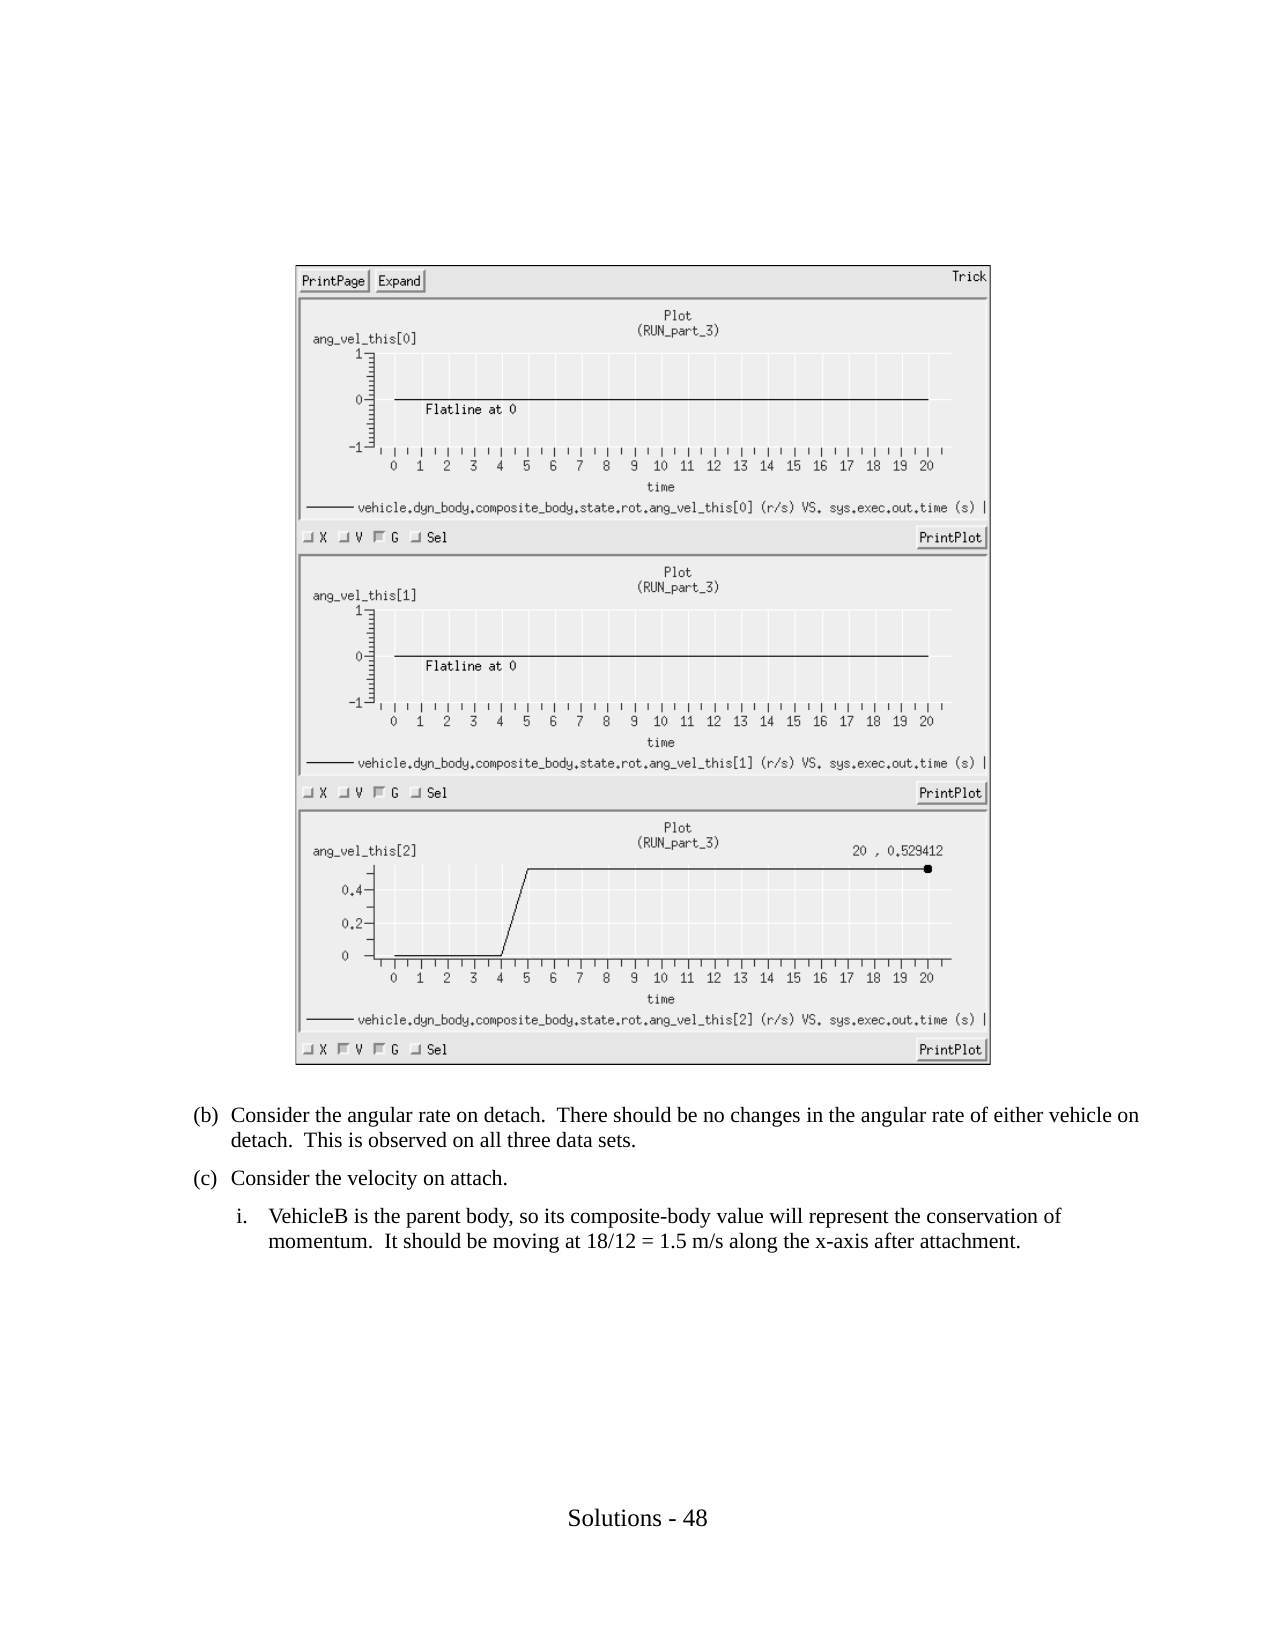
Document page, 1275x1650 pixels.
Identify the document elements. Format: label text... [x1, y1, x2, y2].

list Consider the velocity on attach. [193, 1165, 1168, 1190]
list VehicleB is the parent body, so its composite-body value will represent the conservation of momentum. It should be moving at 18/12 = 1.5 m/s along the x-axis after attachment. [231, 1203, 1168, 1253]
picture [295, 265, 991, 1065]
list Consider the angular rate on detach. There should be no changes in the angular rate of either vehicle on detach. This is observed on all three data sets. [193, 1102, 1168, 1153]
